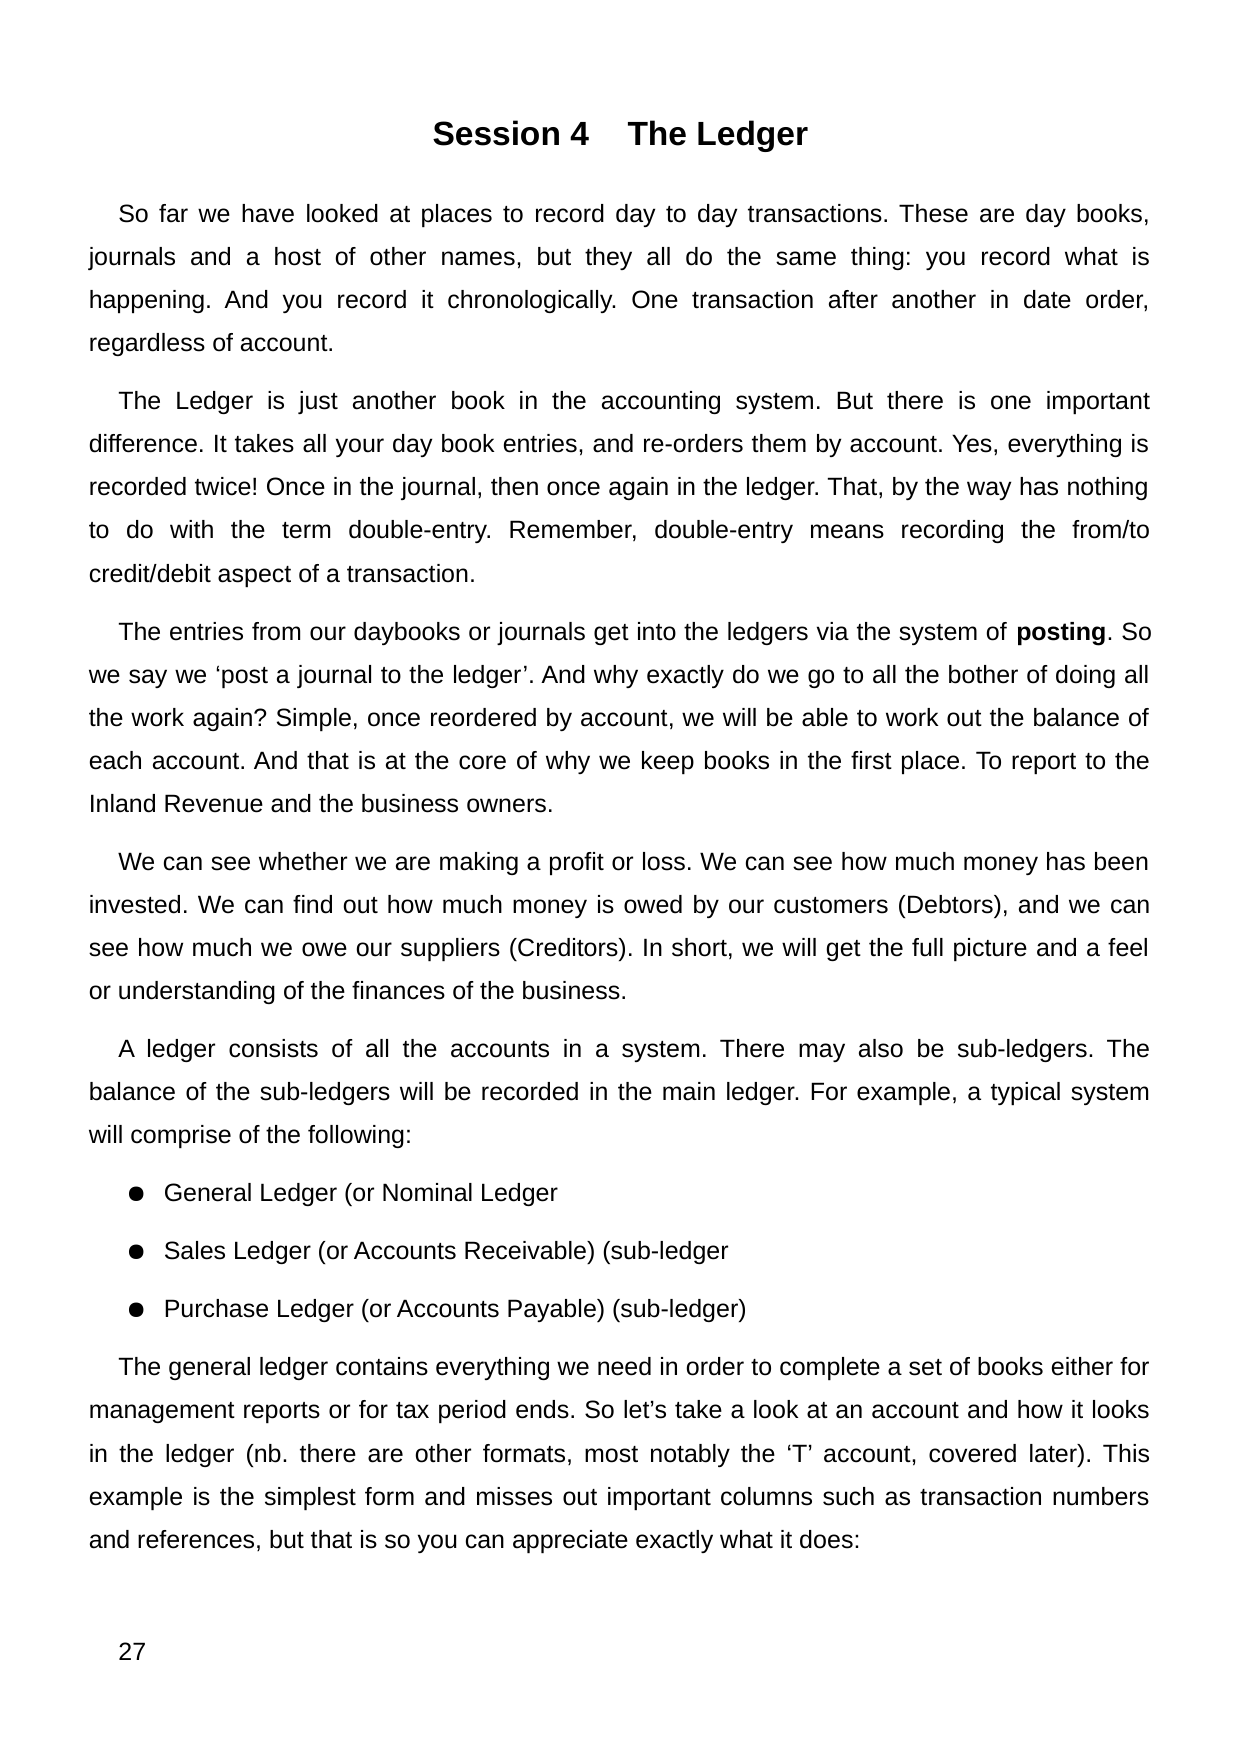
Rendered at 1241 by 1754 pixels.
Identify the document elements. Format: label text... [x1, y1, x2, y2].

list Sales Ledger (or Accounts Receivable) (sub-ledger [126, 1236, 1152, 1265]
subtitle Session 4 The Ledger [88, 113, 1152, 152]
text The Ledger is just another book in the accounting system. But there is one important difference. It takes all your day book entries, and re-orders them by account. Yes, everything is recorded twice! Once in the journal, then once again in the ledger. That, by the way has nothing to do with the term double-entry. Remember, double-entry means recording the from/to credit/debit aspect of a transaction. [88, 386, 1152, 587]
text So far we have looked at places to record day to day transactions. These are day books, journals and a host of other names, but they all do the same thing: you record what is happening. And you record it chronologically. One transaction after another in date order, regardless of account. [88, 199, 1152, 357]
text We can see whether we are making a profit or loss. We can see how much money has been invested. We can find out how much money is owed by our customers (Debtors), and we can see how much we owe our suppliers (Creditors). In short, we will get the full picture and a feel or understanding of the finances of the business. [88, 847, 1152, 1005]
text A ledger consists of all the accounts in a system. There may also be sub-ledgers. The balance of the sub-ledgers will be recorded in the main ledger. For example, a typical system will comprise of the following: [88, 1034, 1152, 1149]
text The entries from our daybooks or journals get into the ledgers via the system of posting. So we say we ‘post a journal to the ledger’. And why exactly do we go to all the bother of doing all the work again? Simple, once reordered by account, we will be able to work out the balance of each account. And that is at the core of why we keep books in the first place. To report to the Inland Revenue and the business owners. [88, 616, 1152, 818]
list Purchase Ledger (or Accounts Payable) (sub-ledger) [126, 1294, 1152, 1323]
list General Ledger (or Nominal Ledger [126, 1178, 1152, 1207]
text The general ledger contains everything we need in order to complete a set of books either for management reports or for tax period ends. So let’s take a look at an account and how it looks in the ledger (nb. there are other formats, most notably the ‘T’ account, covered later). This example is the simplest form and misses out important columns such as transaction numbers and references, but that is so you can appreciate exactly what it does: [88, 1352, 1152, 1554]
